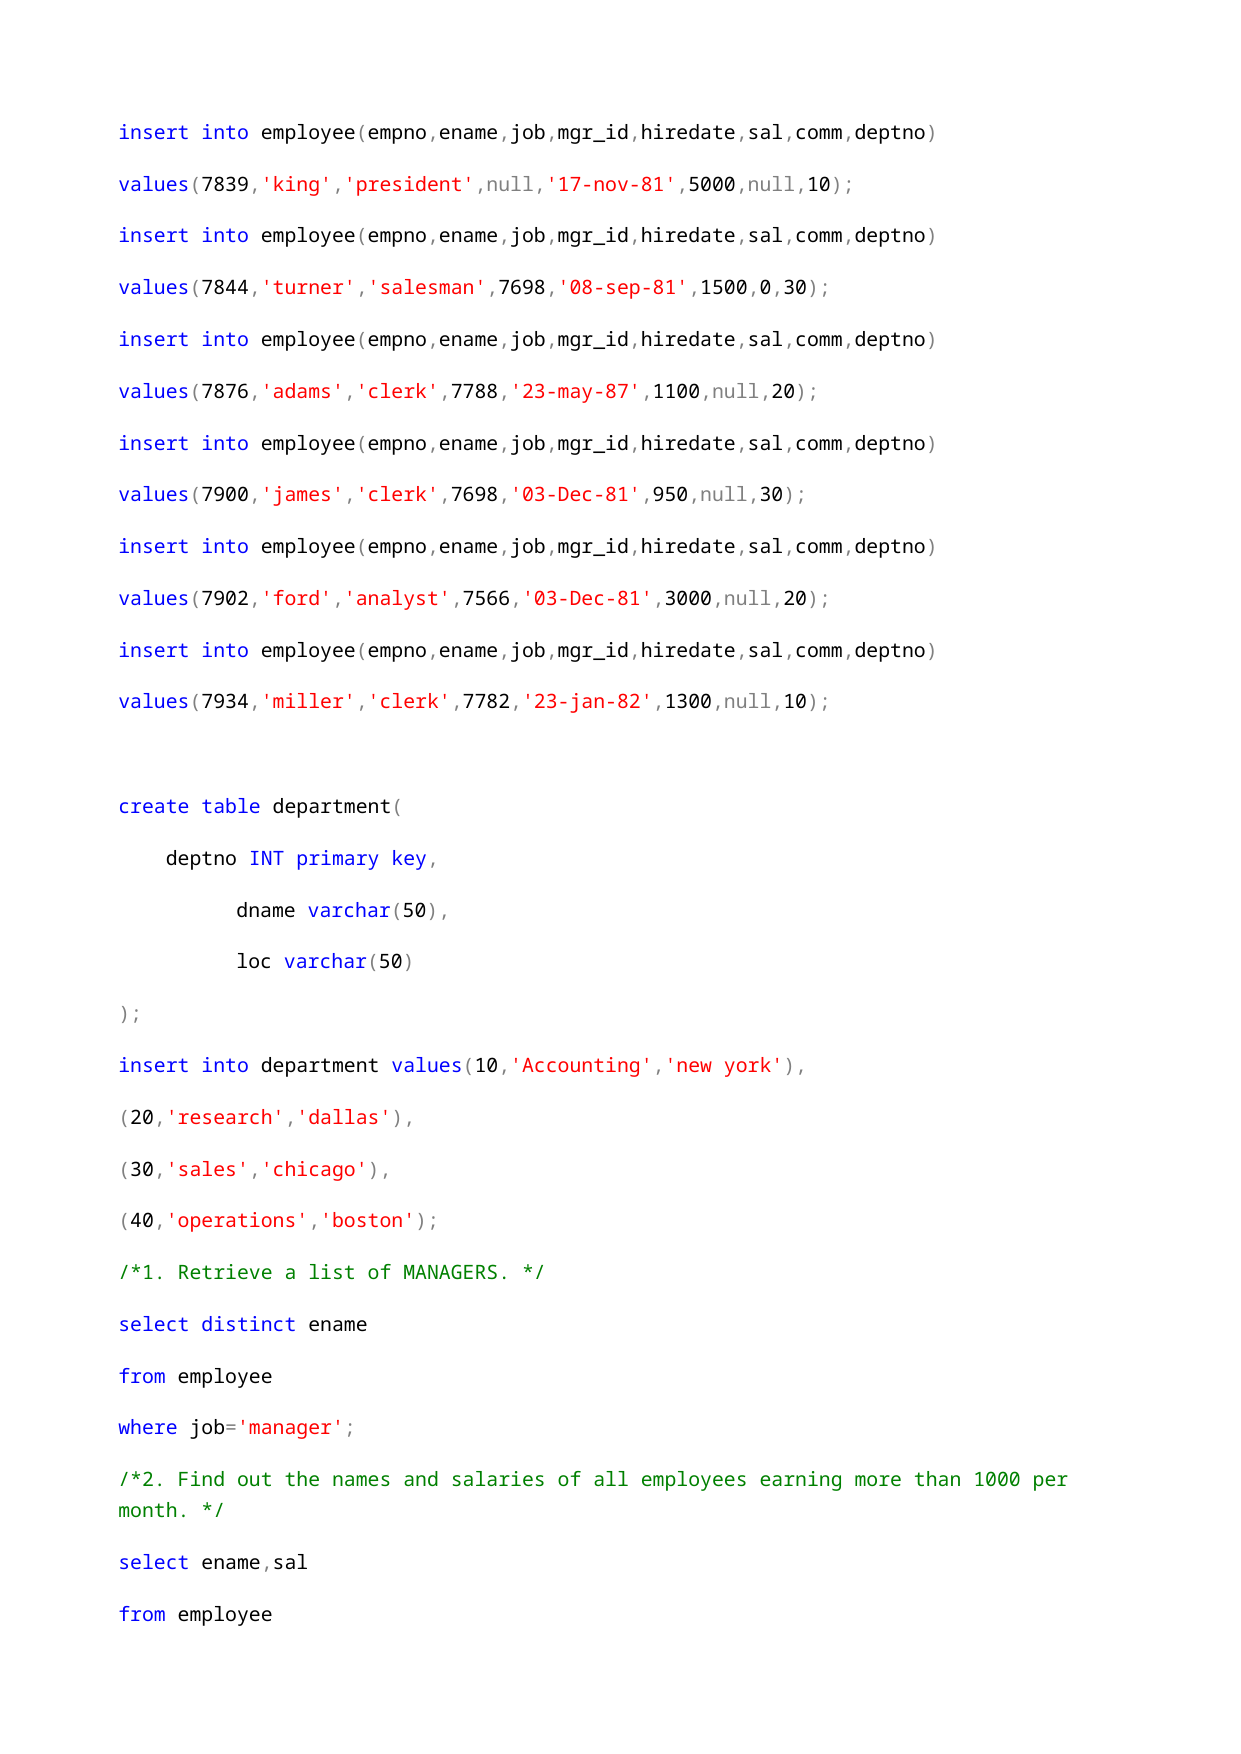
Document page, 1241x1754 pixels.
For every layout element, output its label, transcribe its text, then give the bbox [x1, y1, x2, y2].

text where job='manager'; [118, 1414, 1122, 1441]
text /*2. Find out the names and salaries of all employees earning more than 1000 per month. */ [118, 1465, 1122, 1523]
text dname varchar(50), [118, 896, 1122, 923]
text insert into employee(empno,ename,job,mgr_id,hiredate,sal,comm,deptno) [118, 429, 1122, 456]
text deptno INT primary key, [118, 844, 1122, 871]
text values(7876,'adams','clerk',7788,'23-may-87',1100,null,20); [118, 377, 1122, 404]
text insert into employee(empno,ename,job,mgr_id,hiredate,sal,comm,deptno) [118, 636, 1122, 663]
text (20,'research','dallas'), [118, 1103, 1122, 1130]
text from employee [118, 1362, 1122, 1389]
text (30,'sales','chicago'), [118, 1155, 1122, 1182]
text values(7900,'james','clerk',7698,'03-Dec-81',950,null,30); [118, 481, 1122, 507]
text values(7902,'ford','analyst',7566,'03-Dec-81',3000,null,20); [118, 584, 1122, 611]
text /*1. Retrieve a list of MANAGERS. */ [118, 1258, 1122, 1285]
text create table department( [118, 792, 1122, 819]
text from employee [118, 1600, 1122, 1627]
text insert into employee(empno,ename,job,mgr_id,hiredate,sal,comm,deptno) [118, 222, 1122, 249]
text (40,'operations','boston'); [118, 1207, 1122, 1233]
text ); [118, 999, 1122, 1026]
text insert into employee(empno,ename,job,mgr_id,hiredate,sal,comm,deptno) [118, 118, 1122, 145]
text select ename,sal [118, 1548, 1122, 1575]
text insert into department values(10,'Accounting','new york'), [118, 1051, 1122, 1078]
text values(7844,'turner','salesman',7698,'08-sep-81',1500,0,30); [118, 273, 1122, 300]
text select distinct ename [118, 1310, 1122, 1337]
text values(7934,'miller','clerk',7782,'23-jan-82',1300,null,10); [118, 688, 1122, 714]
text values(7839,'king','president',null,'17-nov-81',5000,null,10); [118, 170, 1122, 197]
text insert into employee(empno,ename,job,mgr_id,hiredate,sal,comm,deptno) [118, 325, 1122, 352]
text loc varchar(50) [118, 948, 1122, 975]
text insert into employee(empno,ename,job,mgr_id,hiredate,sal,comm,deptno) [118, 532, 1122, 559]
